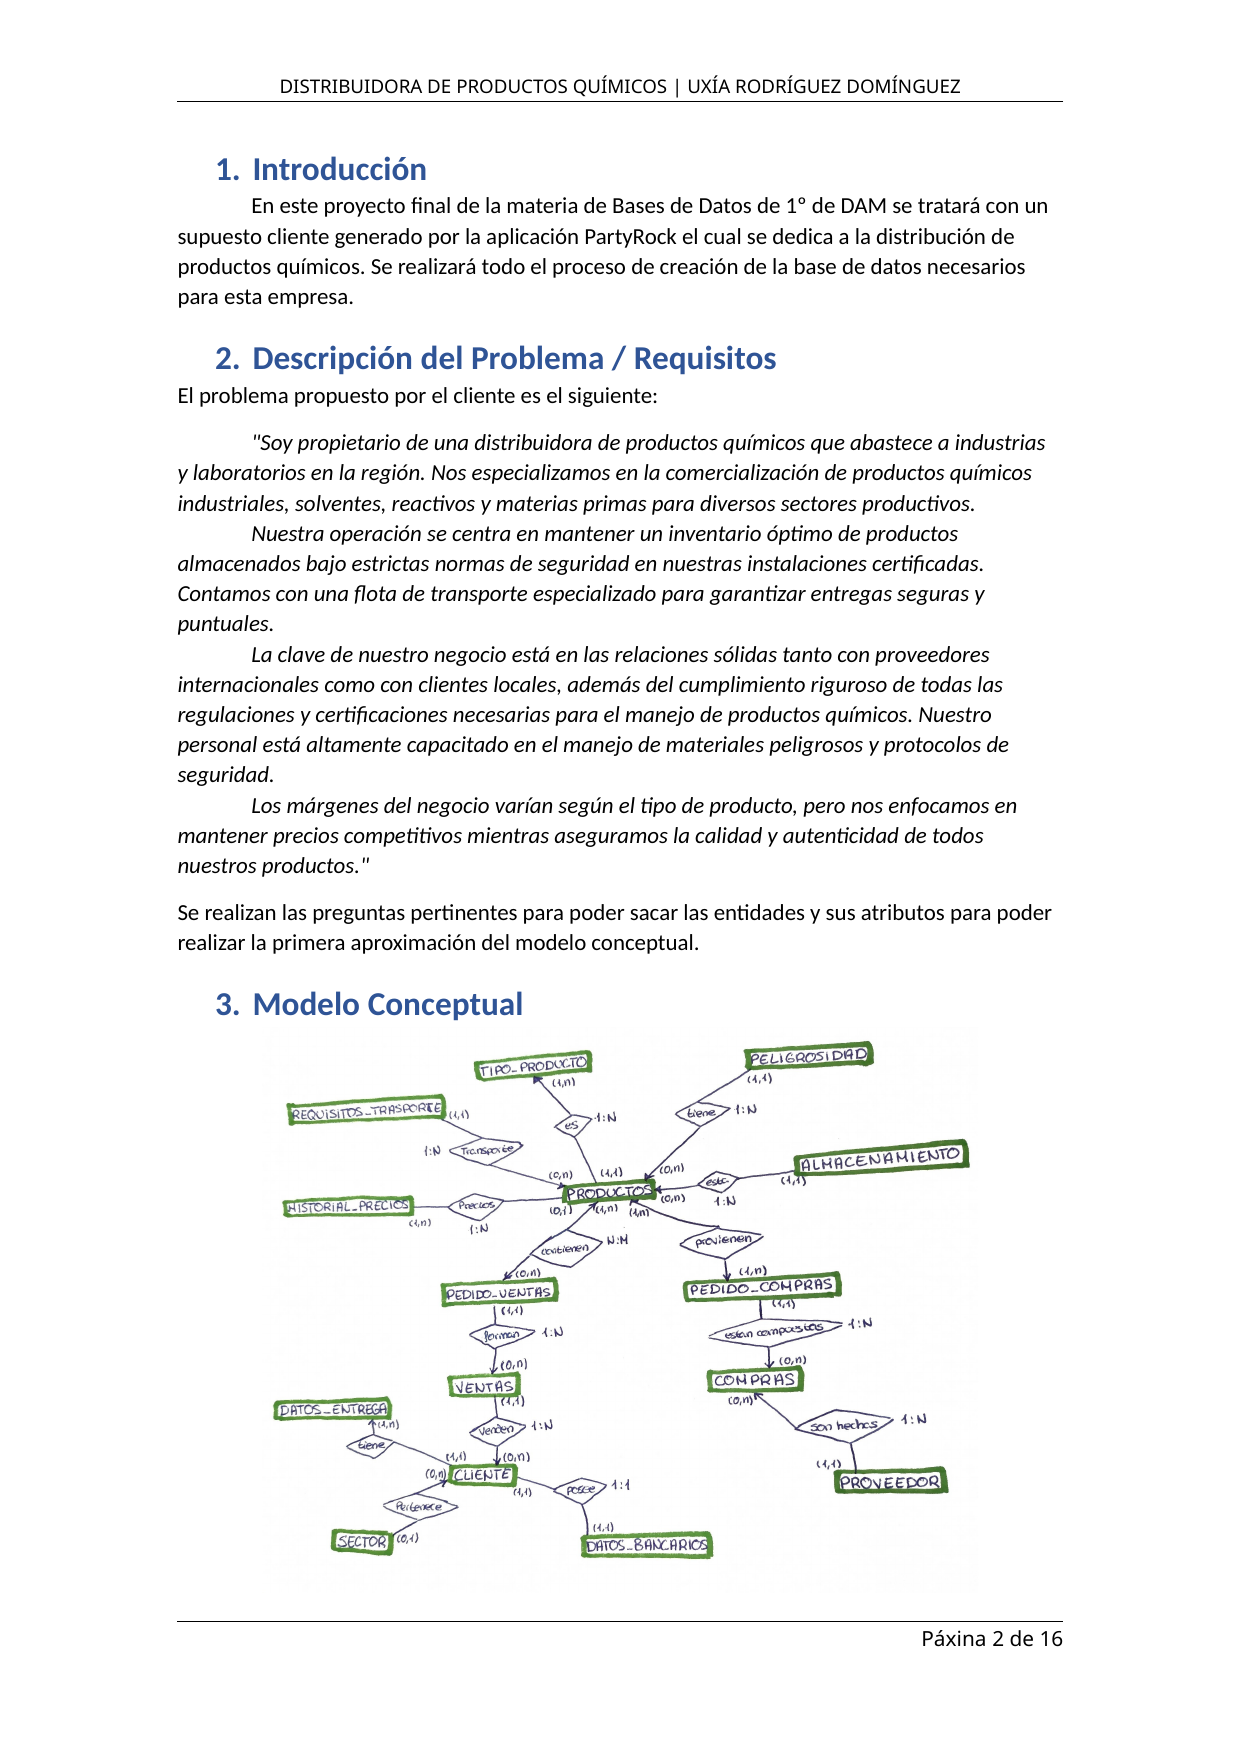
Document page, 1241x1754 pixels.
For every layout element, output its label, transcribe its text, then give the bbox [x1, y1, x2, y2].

text En este proyecto final de la materia de Bases de Datos de 1º de DAM se tratará con un supuesto cliente generado por la aplicación PartyRock el cual se dedica a la distribución de productos químicos. Se realizará todo el proceso de creación de la base de datos necesarios para esta empresa. [177, 192, 1063, 310]
text "Soy propietario de una distribuidora de productos químicos que abastece a industrias y laboratorios en la región. Nos especializamos en la comercialización de productos químicos industriales, solventes, reactivos y materias primas para diversos sectores productivos. Nuestra operación se centra en mantener un inventario óptimo de productos almacenados bajo estrictas normas de seguridad en nuestras instalaciones certificadas. Contamos con una flota de transporte especializado para garantizar entregas seguras y puntuales. La clave de nuestro negocio está en las relaciones sólidas tanto con proveedores internacionales como con clientes locales, además del cumplimiento riguroso de todas las regulaciones y certificaciones necesarias para el manejo de productos químicos. Nuestro personal está altamente capacitado en el manejo de materiales peligrosos y protocolos de seguridad. Los márgenes del negocio varían según el tipo de producto, pero nos enfocamos en mantener precios competitivos mientras aseguramos la calidad y autenticidad de todos nuestros productos." [177, 428, 1063, 879]
subtitle Modelo Conceptual [215, 983, 1063, 1024]
subtitle Introducción [215, 148, 1063, 188]
picture [261, 1027, 979, 1593]
text El problema propuesto por el cliente es el siguiente: [177, 381, 1063, 409]
text Se realizan las preguntas pertinentes para poder sacar las entidades y sus atributos para poder realizar la primera aproximación del modelo conceptual. [177, 898, 1063, 956]
subtitle Descripción del Problema / Requisitos [215, 337, 1063, 378]
